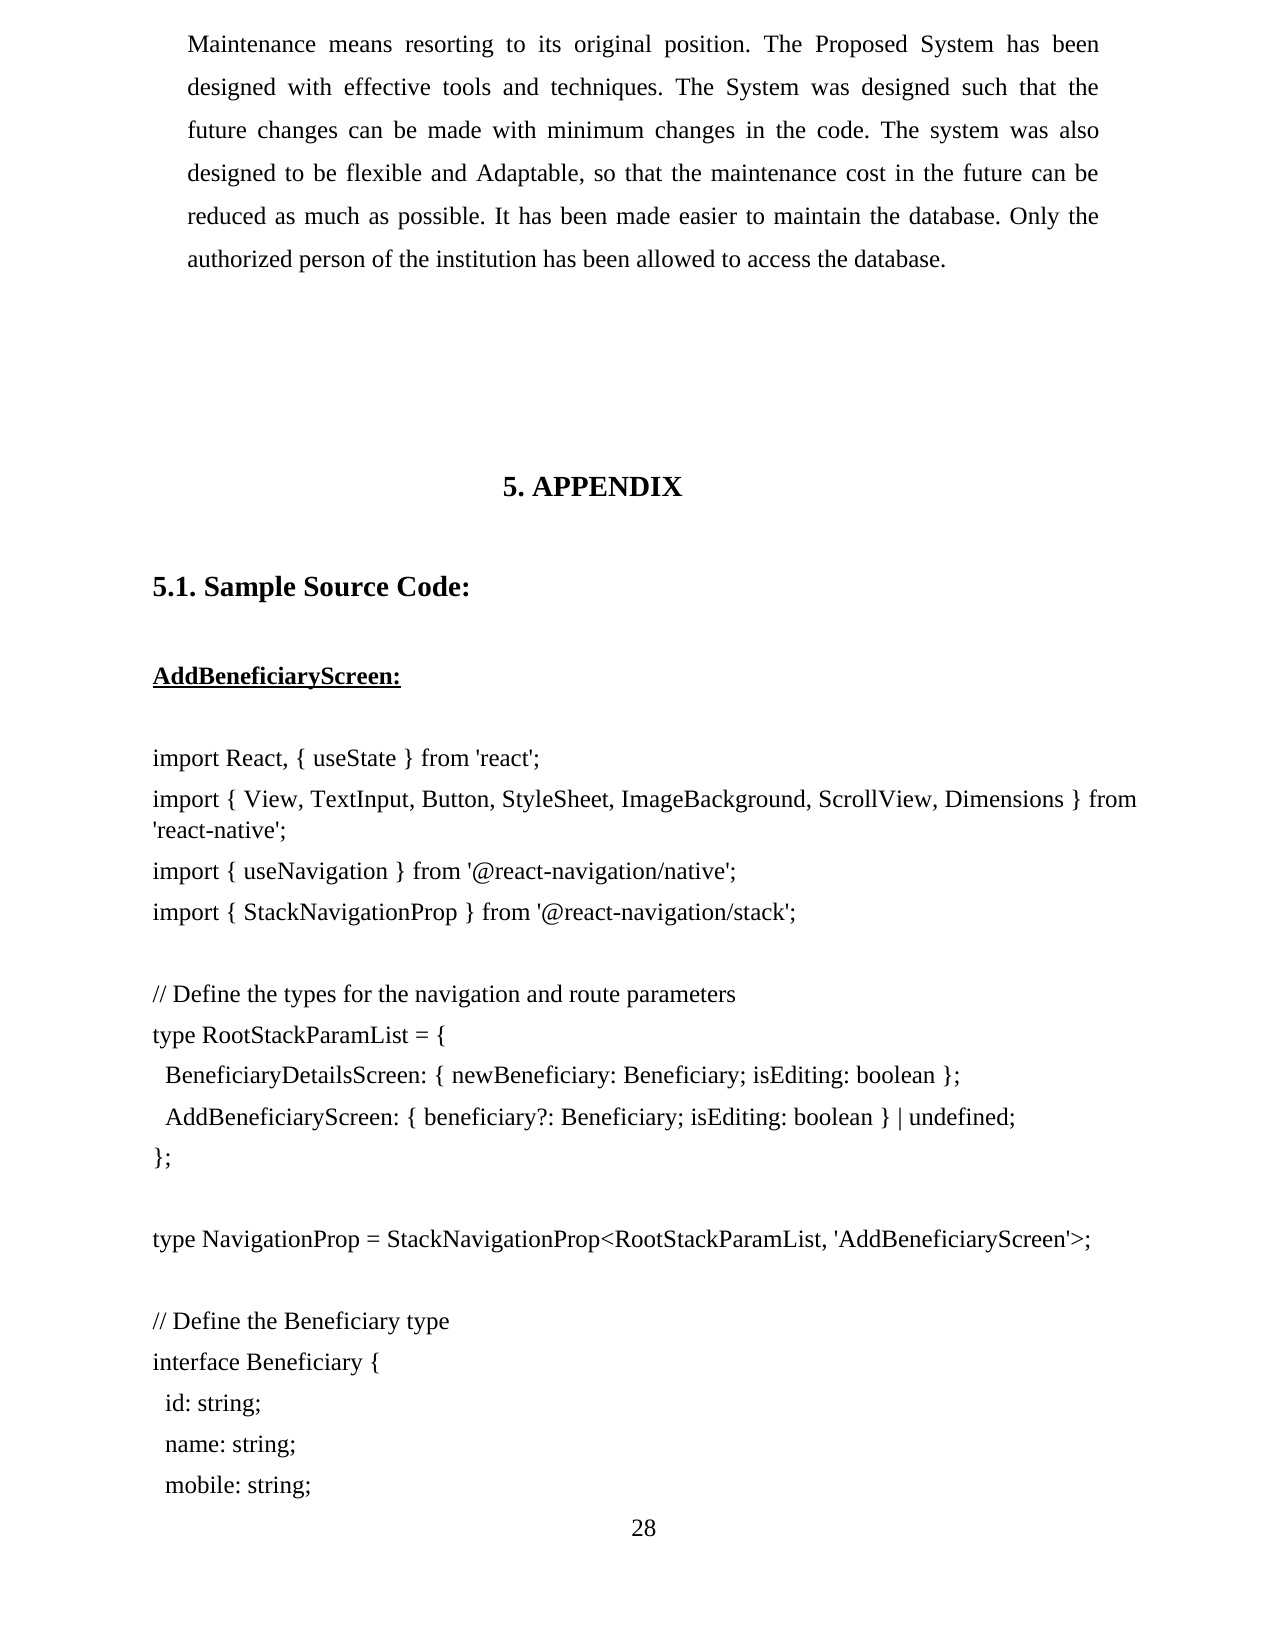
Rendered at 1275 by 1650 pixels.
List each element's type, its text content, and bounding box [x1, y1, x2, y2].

text BeneficiaryDetailsScreen: { newBeneficiary: Beneficiary; isEditing: boolean }; [152, 1061, 1181, 1089]
text AddBeneficiaryScreen: { beneficiary?: Beneficiary; isEditing: boolean } | undefined; [152, 1102, 1181, 1130]
text import { useNavigation } from '@react-navigation/native'; [152, 856, 1181, 885]
subtitle 5. APPENDIX [218, 469, 1068, 503]
text interface Beneficiary { [152, 1347, 1181, 1376]
text Maintenance means resorting to its original position. The Proposed System has been designed with effective tools and techniques. The System was designed such that the future changes can be made with minimum changes in the code. The system was also designed to be flexible and Adaptable, so that the maintenance cost in the future can be reduced as much as possible. It has been made easier to maintain the database. Only the authorized person of the institution has been allowed to access the database. [186, 29, 1100, 272]
text import React, { useState } from 'react'; [152, 743, 1181, 772]
text 5.1. Sample Source Code: [152, 569, 1181, 603]
text import { StackNavigationProp } from '@react-navigation/stack'; [152, 897, 1181, 926]
text mobile: string; [152, 1470, 1181, 1499]
text // Define the types for the navigation and route parameters [152, 979, 1181, 1007]
text }; [152, 1142, 1181, 1171]
text type NavigationProp = StackNavigationProp<RootStackParamList, 'AddBeneficiaryScreen'>; [152, 1224, 1181, 1253]
text name: string; [152, 1429, 1181, 1458]
text id: string; [152, 1388, 1181, 1417]
text type RootStackParamList = { [152, 1020, 1181, 1048]
text AddBeneficiaryScreen: [152, 661, 1181, 690]
text // Define the Beneficiary type [152, 1306, 1181, 1335]
text import { View, TextInput, Button, StyleSheet, ImageBackground, ScrollView, Dimensions } from 'react-native'; [152, 784, 1181, 844]
